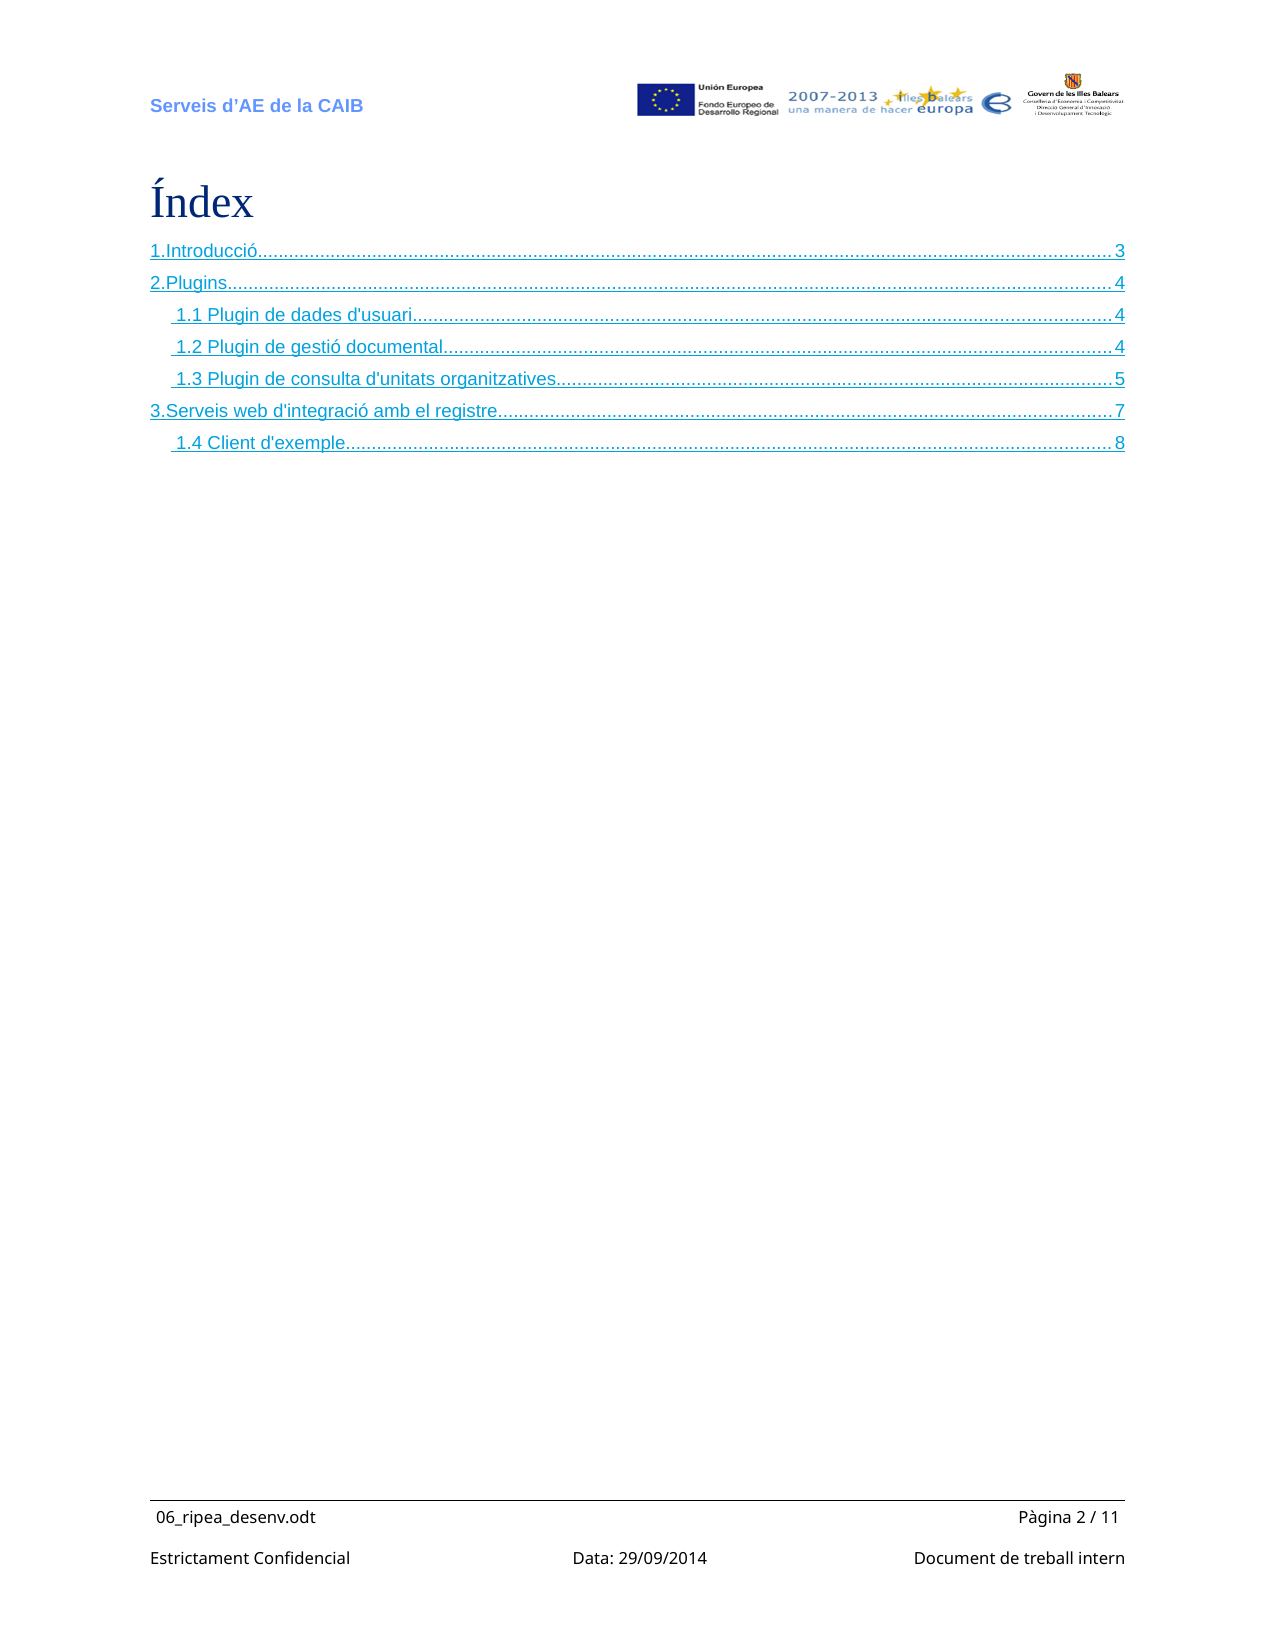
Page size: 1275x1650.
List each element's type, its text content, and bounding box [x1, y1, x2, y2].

text 1.4 Client d'exemple 8 [171, 432, 1125, 451]
text 1.3 Plugin de consulta d'unitats organitzatives 5 [171, 368, 1125, 387]
subtitle Índex [150, 175, 1125, 228]
text 1.2 Plugin de gestió documental 4 [171, 336, 1125, 355]
picture [636, 73, 1125, 116]
text 1.Introducció 3 [150, 240, 1125, 259]
text 3.Serveis web d'integració amb el registre 7 [150, 400, 1125, 419]
text 1.1 Plugin de dades d'usuari 4 [171, 304, 1125, 323]
text 2.Plugins 4 [150, 272, 1125, 291]
